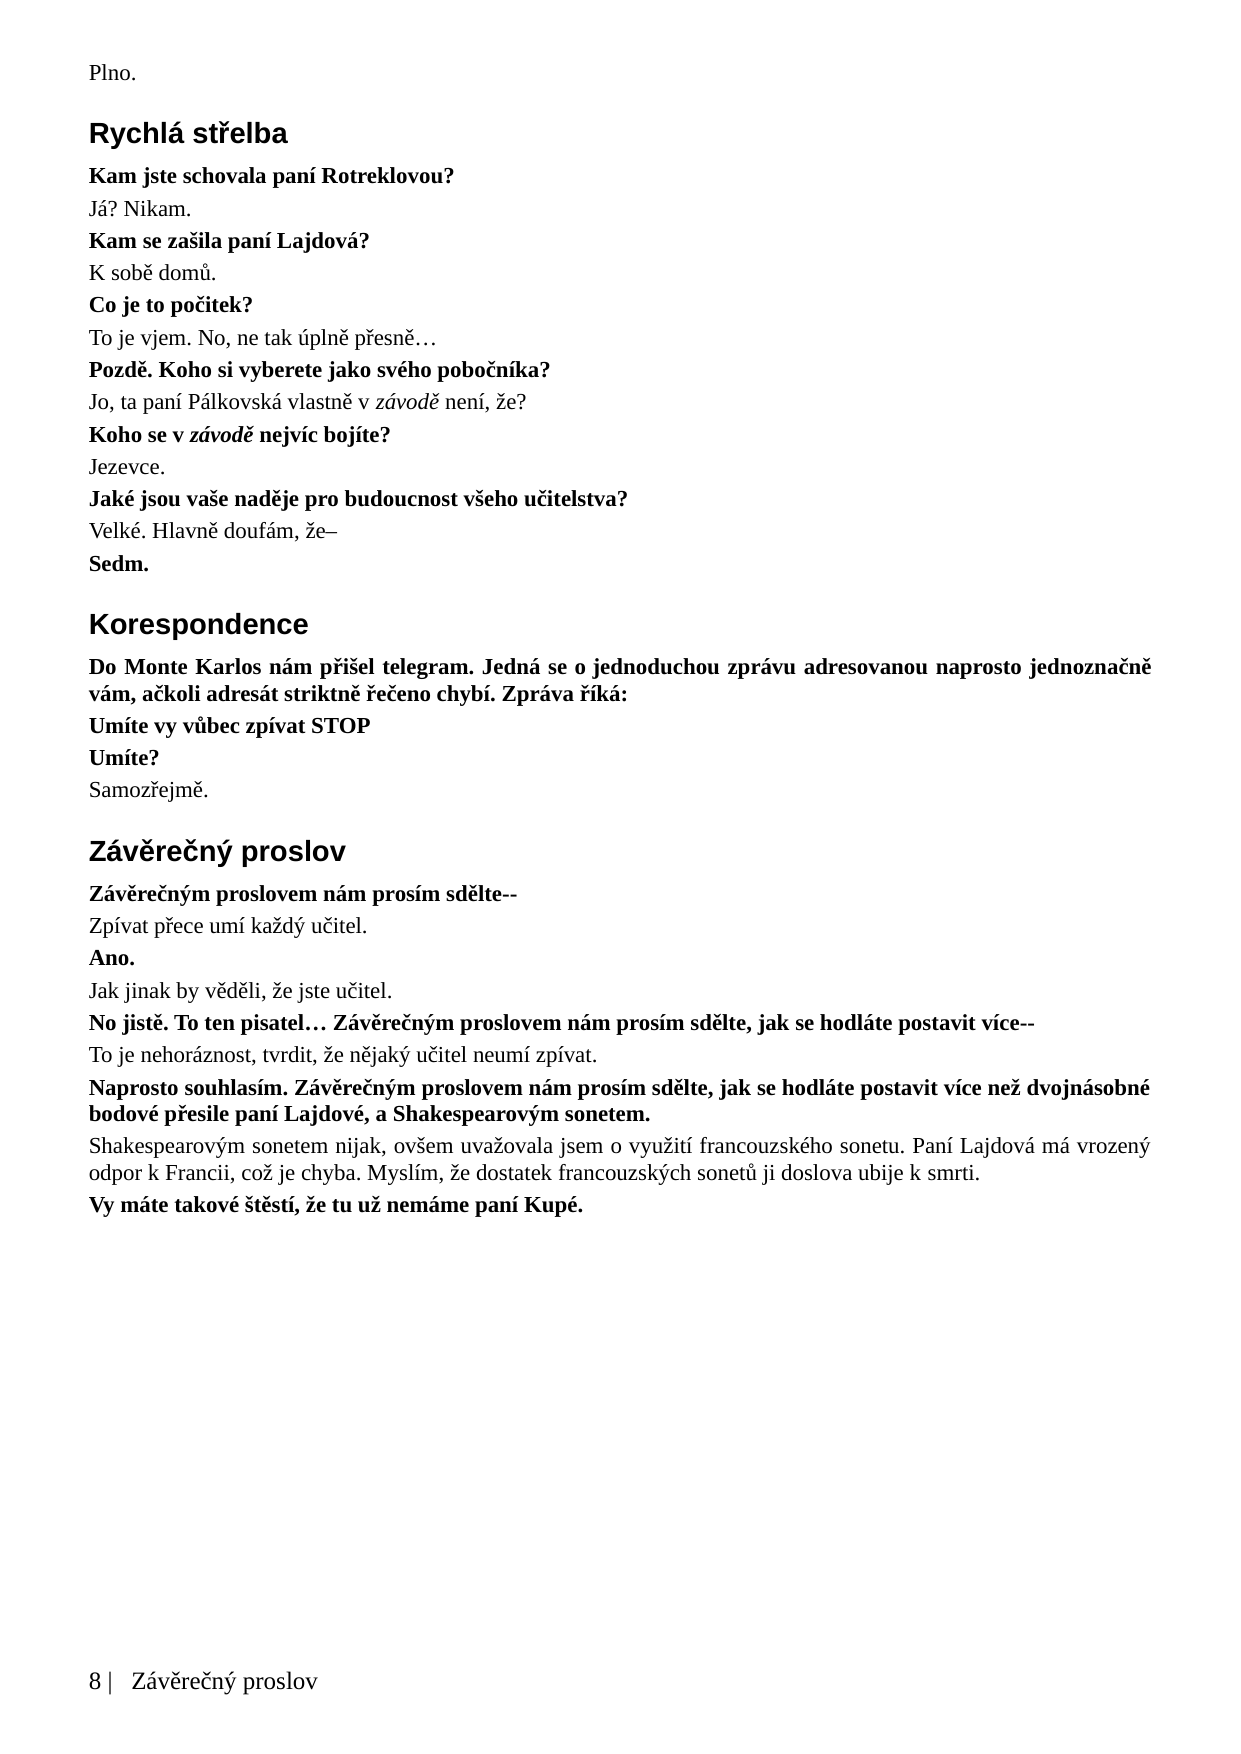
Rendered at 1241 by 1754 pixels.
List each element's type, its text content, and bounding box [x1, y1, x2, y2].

text Jo, ta paní Pálkovská vlastně v závodě není, že? [88, 388, 1152, 415]
text Shakespearovým sonetem nijak, ovšem uvažovala jsem o využití francouzského sonetu. Paní Lajdová má vrozený odpor k Francii, což je chyba. Myslím, že dostatek francouzských sonetů ji doslova ubije k smrti. [88, 1132, 1152, 1185]
text To je vjem. No, ne tak úplně přesně… [88, 324, 1152, 350]
text Do Monte Karlos nám přišel telegram. Jedná se o jednoduchou zprávu adresovanou naprosto jednoznačně vám, ačkoli adresát striktně řečeno chybí. Zpráva říká: [88, 653, 1152, 706]
text Samozřejmě. [88, 776, 1152, 803]
text Kam se zašila paní Lajdová? [88, 227, 1152, 253]
text Jezevce. [88, 453, 1152, 479]
subtitle Rychlá střelba [88, 116, 1152, 150]
text Jak jinak by věděli, že jste učitel. [88, 977, 1152, 1003]
text Kam jste schovala paní Rotreklovou? [88, 162, 1152, 189]
subtitle Korespondence [88, 607, 1152, 641]
text Plno. [88, 59, 1152, 85]
text Zpívat přece umí každý učitel. [88, 912, 1152, 938]
text Sedm. [88, 550, 1152, 576]
text Umíte vy vůbec zpívat STOP [88, 712, 1152, 738]
text Jaké jsou vaše naděje pro budoucnost všeho učitelstva? [88, 485, 1152, 512]
text No jistě. To ten pisatel… Závěrečným proslovem nám prosím sdělte, jak se hodláte postavit více-- [88, 1009, 1152, 1035]
text Umíte? [88, 744, 1152, 771]
text Koho se v závodě nejvíc bojíte? [88, 421, 1152, 447]
subtitle Závěrečný proslov [88, 834, 1152, 867]
text K sobě domů. [88, 259, 1152, 286]
text Já? Nikam. [88, 195, 1152, 221]
text Velké. Hlavně doufám, že– [88, 518, 1152, 544]
text Pozdě. Koho si vyberete jako svého pobočníka? [88, 356, 1152, 382]
text Vy máte takové štěstí, že tu už nemáme paní Kupé. [88, 1191, 1152, 1217]
text Ano. [88, 944, 1152, 971]
text Závěrečným proslovem nám prosím sdělte-- [88, 880, 1152, 906]
text Co je to počitek? [88, 292, 1152, 318]
text Naprosto souhlasím. Závěrečným proslovem nám prosím sdělte, jak se hodláte postavit více než dvojnásobné bodové přesile paní Lajdové, a Shakespearovým sonetem. [88, 1073, 1152, 1126]
text To je nehoráznost, tvrdit, že nějaký učitel neumí zpívat. [88, 1041, 1152, 1068]
